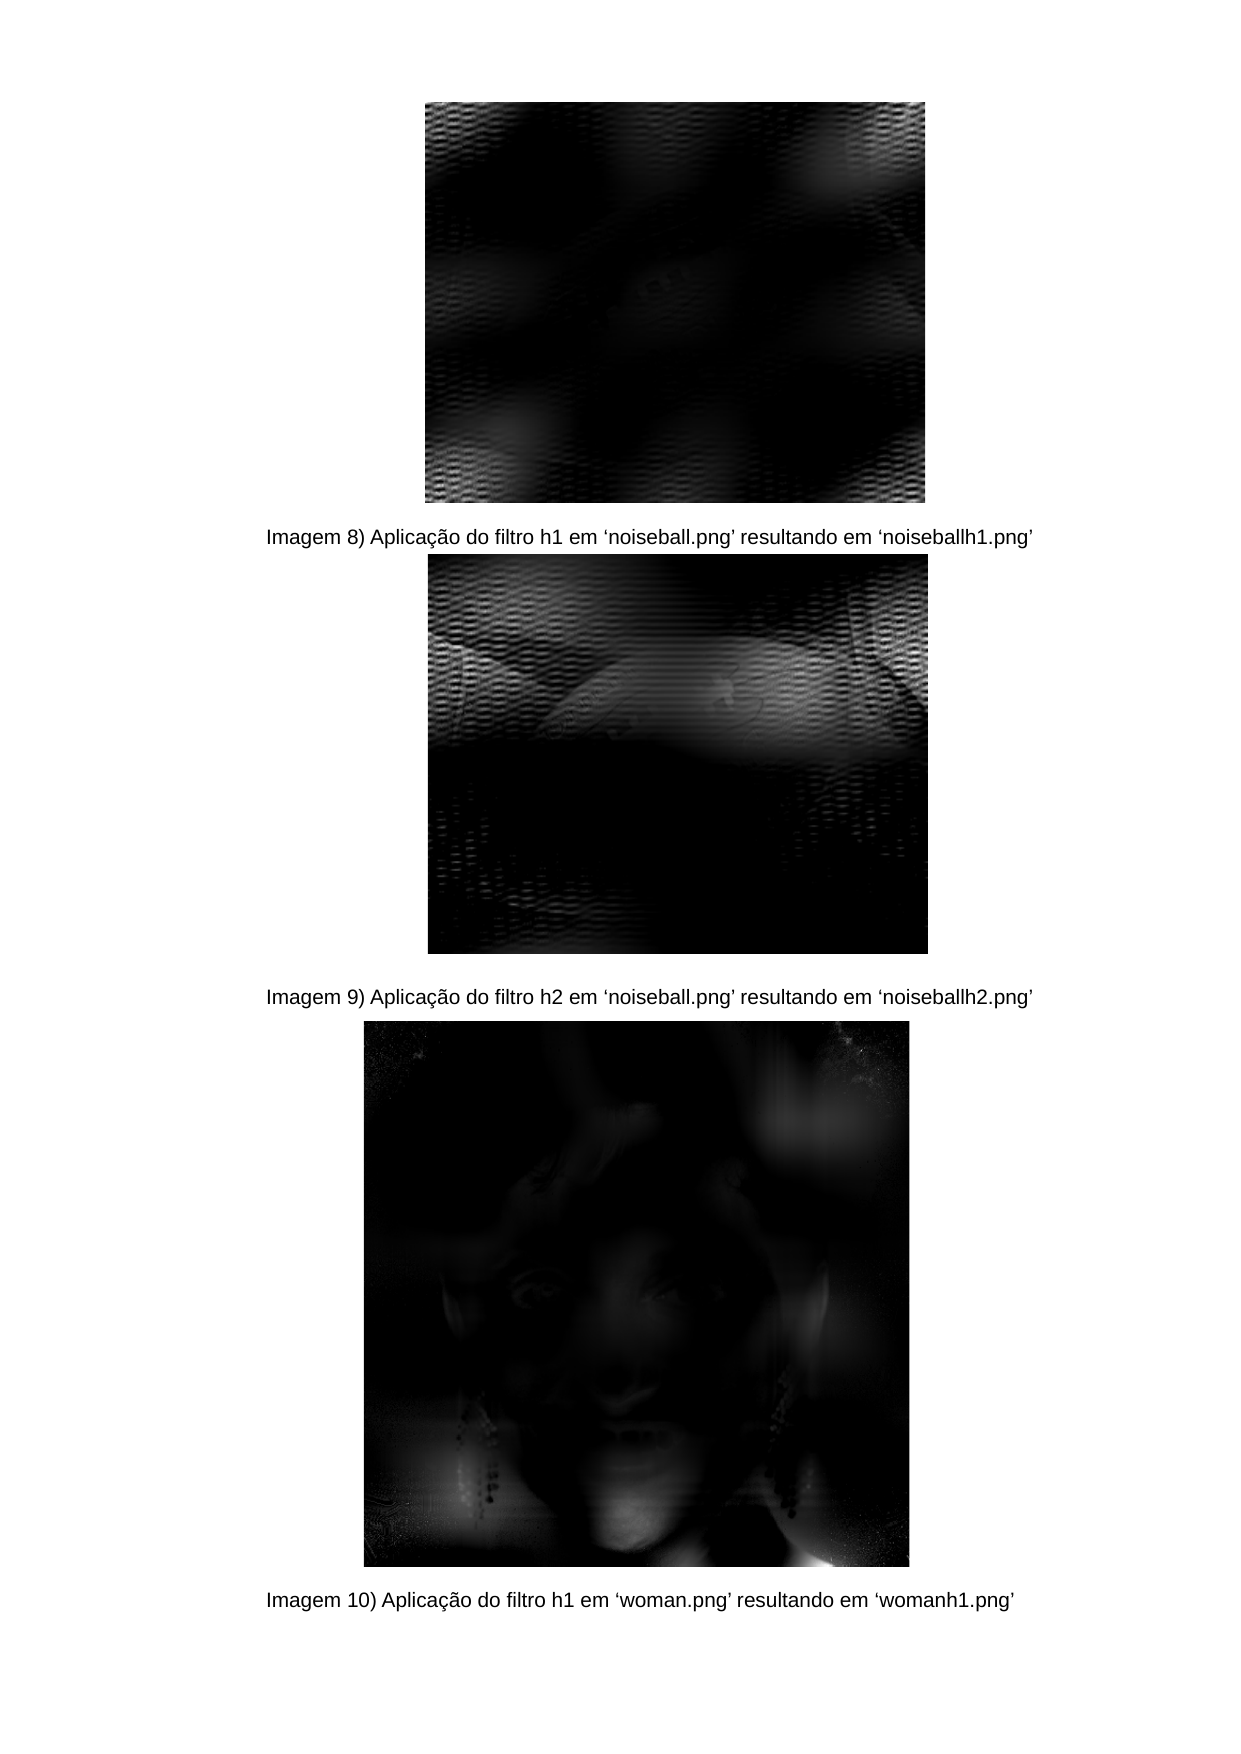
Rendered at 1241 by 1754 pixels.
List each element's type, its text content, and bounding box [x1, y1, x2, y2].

text Imagem 8) Aplicação do filtro h1 em ‘noiseball.png’ resultando em ‘noiseballh1.png’ [118, 521, 1122, 549]
text Imagem 10) Aplicação do filtro h1 em ‘woman.png’ resultando em ‘womanh1.png’ [118, 1584, 1122, 1613]
picture [427, 554, 928, 954]
picture [363, 1021, 910, 1567]
text Imagem 9) Aplicação do filtro h2 em ‘noiseball.png’ resultando em ‘noiseballh2.png’ [118, 981, 1122, 1009]
picture [425, 102, 926, 503]
